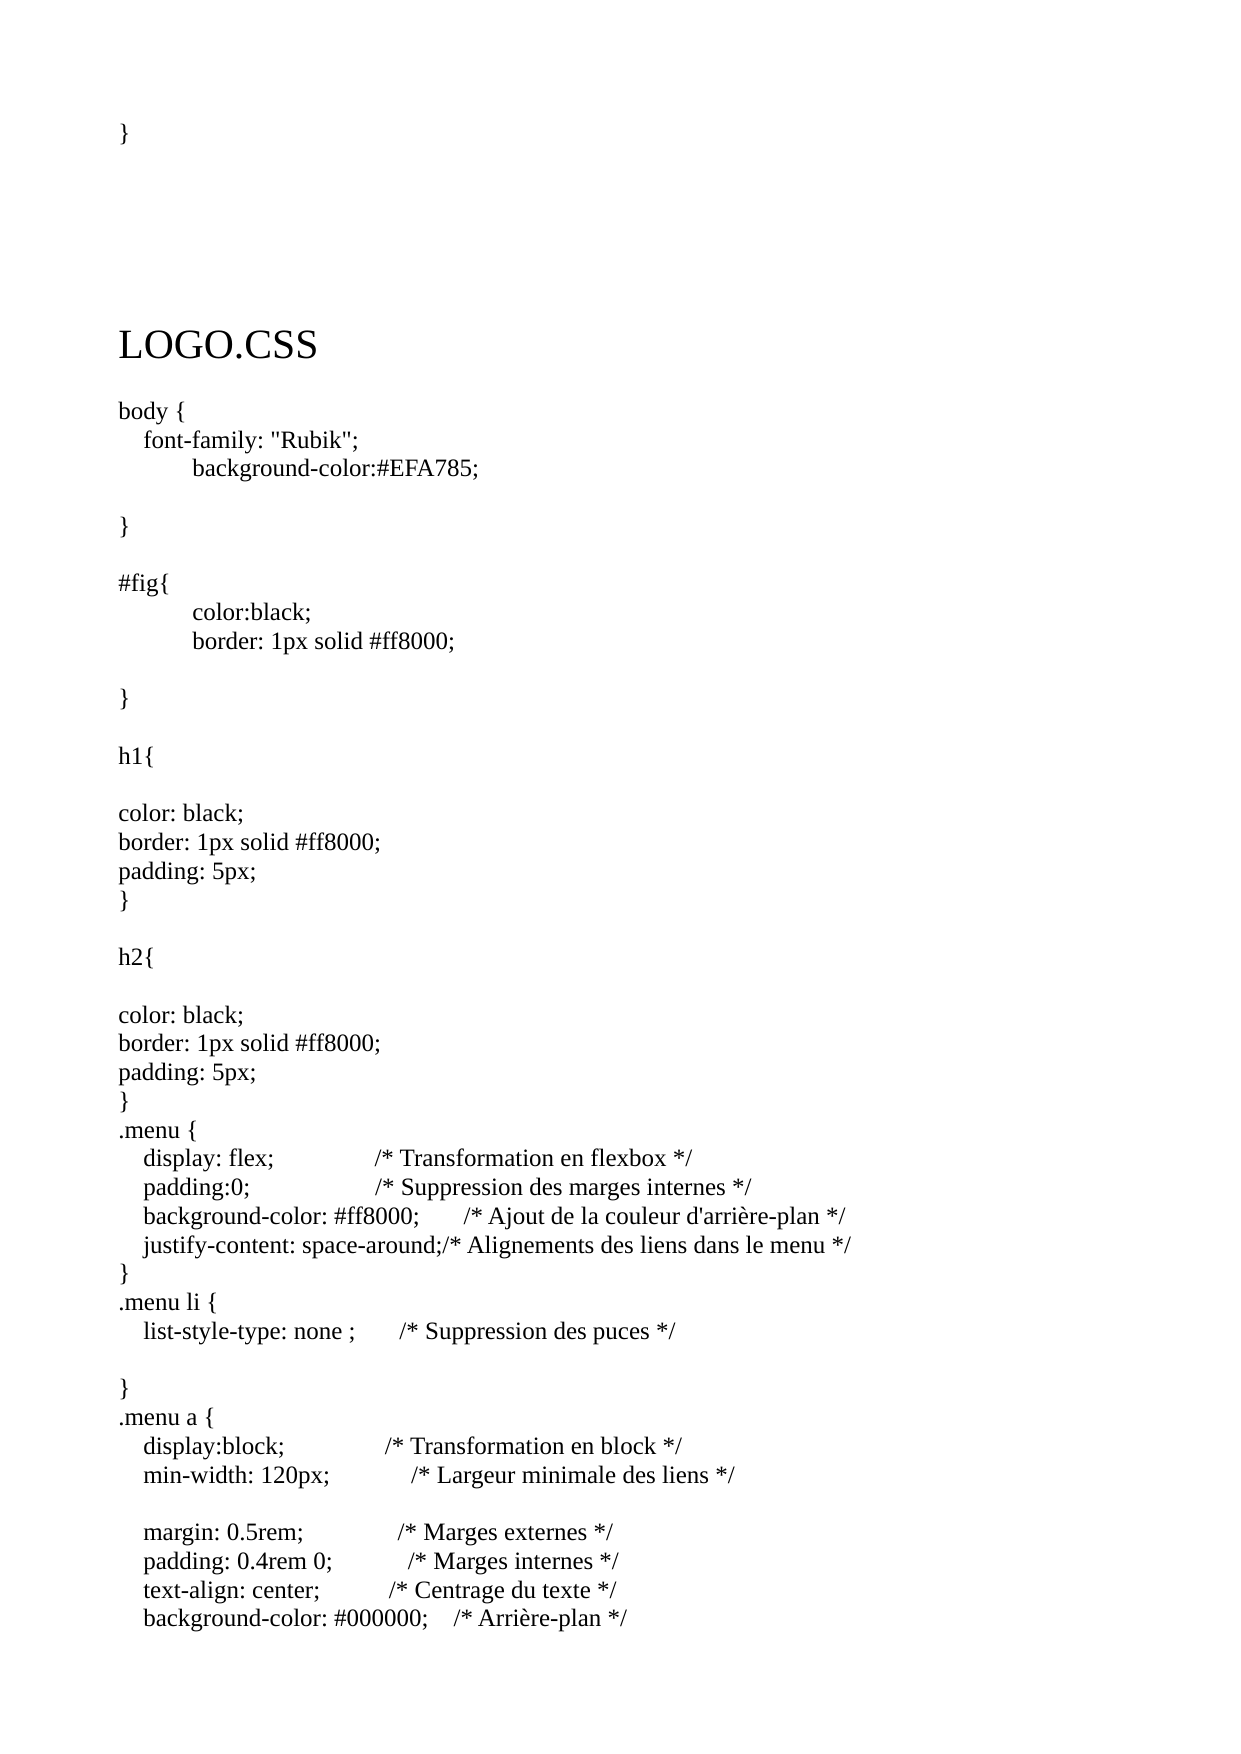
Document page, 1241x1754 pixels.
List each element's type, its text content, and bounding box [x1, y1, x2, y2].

text background-color:#EFA785; [118, 453, 1122, 482]
text LOGO.CSS [118, 319, 1122, 367]
text text-align: center; /* Centrage du texte */ [118, 1575, 1122, 1603]
text .menu { [118, 1115, 1122, 1143]
text padding:0; /* Suppression des marges internes */ [118, 1172, 1122, 1201]
text h1{ [118, 741, 1122, 770]
text display: flex; /* Transformation en flexbox */ [118, 1143, 1122, 1172]
text .menu a { [118, 1402, 1122, 1431]
text list-style-type: none ; /* Suppression des puces */ [118, 1316, 1122, 1345]
text padding: 5px; [118, 1057, 1122, 1086]
text background-color: #000000; /* Arrière-plan */ [118, 1603, 1122, 1632]
text color:black; [118, 597, 1122, 626]
text #fig{ [118, 568, 1122, 597]
text } [118, 1373, 1122, 1402]
text padding: 5px; [118, 856, 1122, 885]
text padding: 0.4rem 0; /* Marges internes */ [118, 1546, 1122, 1575]
text } [118, 511, 1122, 540]
text background-color: #ff8000; /* Ajout de la couleur d'arrière-plan */ [118, 1201, 1122, 1230]
text display:block; /* Transformation en block */ [118, 1431, 1122, 1460]
text } [118, 885, 1122, 913]
text border: 1px solid #ff8000; [118, 626, 1122, 655]
text border: 1px solid #ff8000; [118, 827, 1122, 856]
text margin: 0.5rem; /* Marges externes */ [118, 1517, 1122, 1546]
text .menu li { [118, 1287, 1122, 1316]
text justify-content: space-around;/* Alignements des liens dans le menu */ [118, 1230, 1122, 1258]
text } [118, 118, 1122, 147]
text color: black; [118, 798, 1122, 827]
text body { [118, 396, 1122, 425]
text color: black; [118, 1000, 1122, 1028]
text } [118, 683, 1122, 712]
text h2{ [118, 942, 1122, 971]
text } [118, 1258, 1122, 1287]
text border: 1px solid #ff8000; [118, 1028, 1122, 1057]
text } [118, 1086, 1122, 1115]
text font-family: "Rubik"; [118, 425, 1122, 453]
text min-width: 120px; /* Largeur minimale des liens */ [118, 1460, 1122, 1488]
